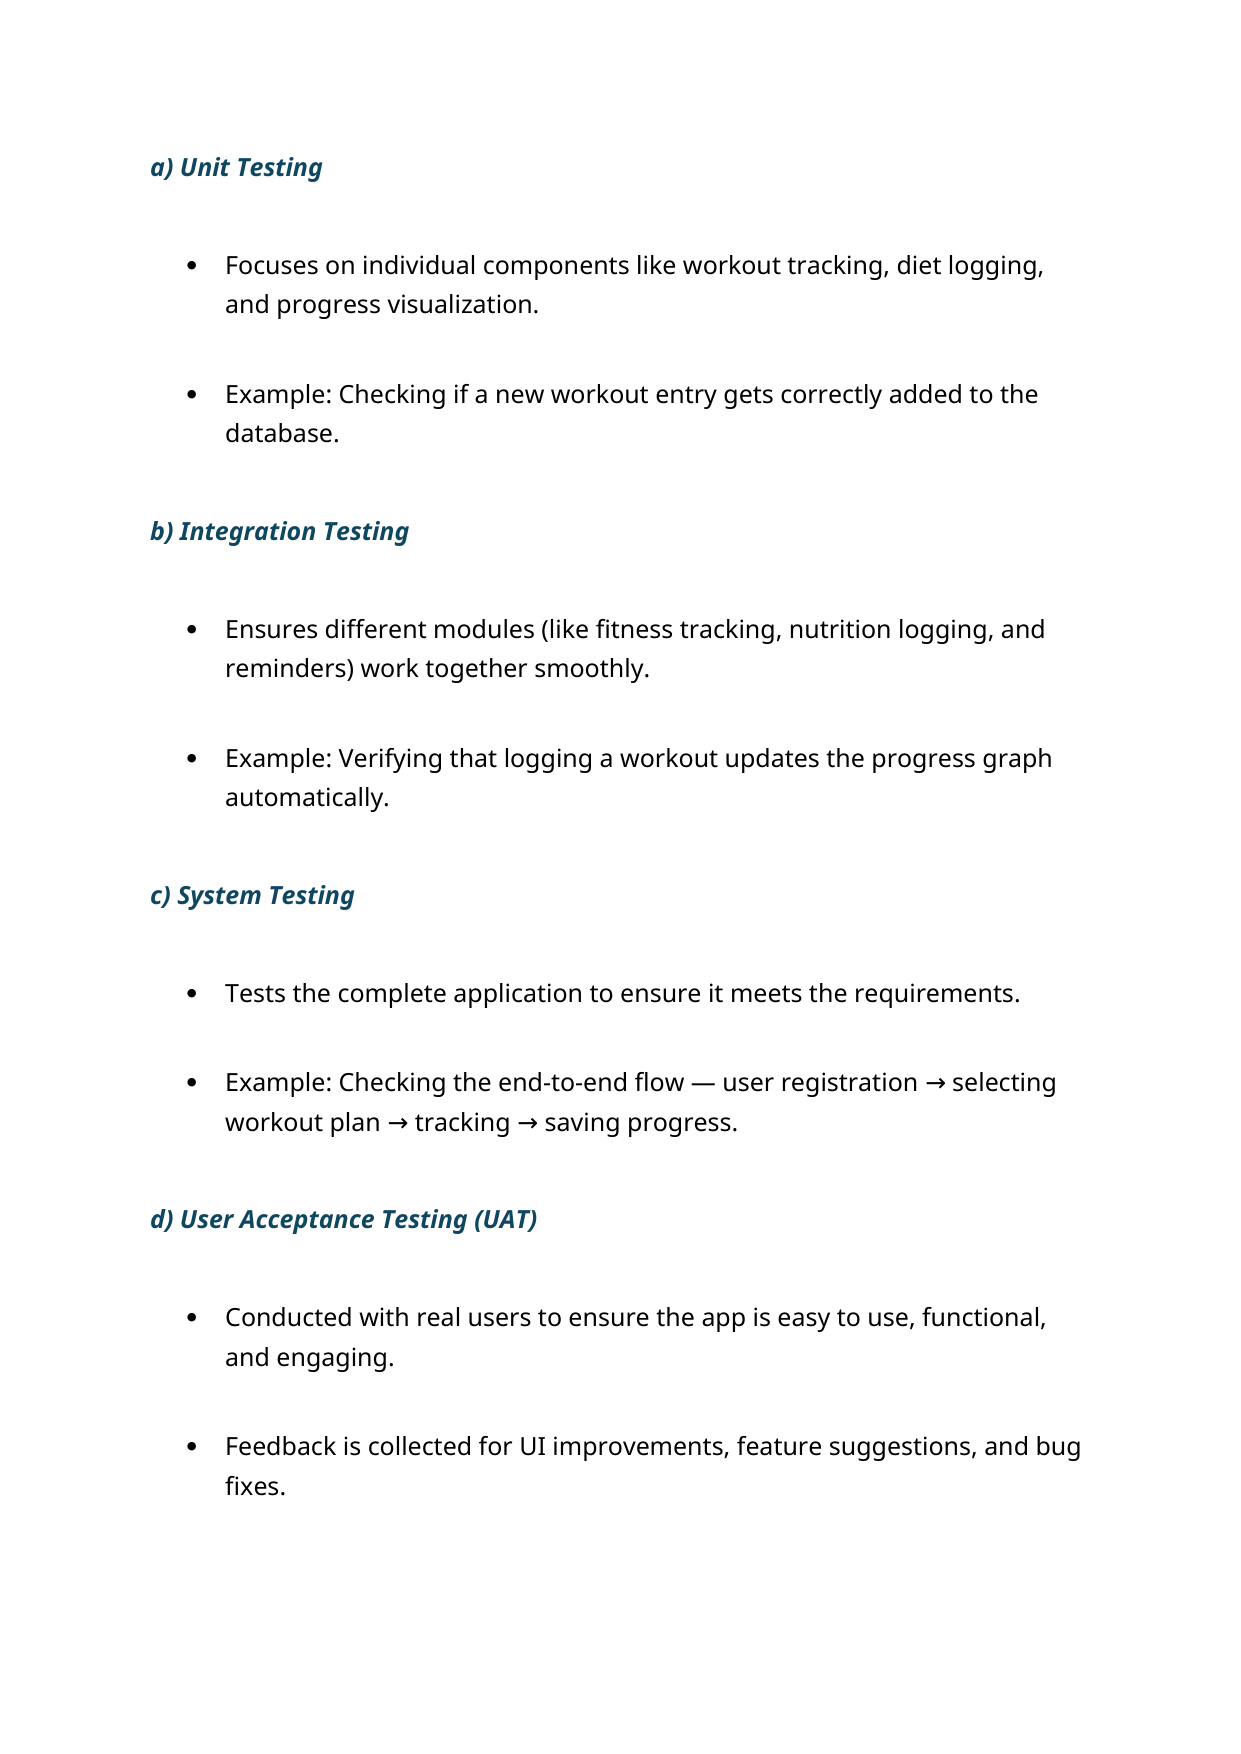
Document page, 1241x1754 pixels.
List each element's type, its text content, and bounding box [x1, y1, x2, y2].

list Example: Verifying that logging a workout updates the progress graph automatically. [187, 741, 1090, 814]
list Conducted with real users to ensure the app is easy to use, functional, and engaging. [187, 1300, 1090, 1373]
list Ensures different modules (like fitness tracking, nutrition logging, and reminders) work together smoothly. [187, 612, 1090, 685]
subtitle c) System Testing [150, 878, 1090, 912]
list Focuses on individual components like workout tracking, diet logging, and progress visualization. [187, 248, 1090, 321]
list Example: Checking the end-to-end flow — user registration → selecting workout plan → tracking → saving progress. [187, 1065, 1090, 1138]
list Feedback is collected for UI improvements, feature suggestions, and bug fixes. [187, 1429, 1090, 1502]
subtitle b) Integration Testing [150, 514, 1090, 548]
subtitle d) User Acceptance Testing (UAT) [150, 1202, 1090, 1236]
list Tests the complete application to ensure it meets the requirements. [187, 975, 1090, 1009]
list Example: Checking if a new workout entry gets correctly added to the database. [187, 377, 1090, 450]
subtitle a) Unit Testing [150, 150, 1090, 184]
